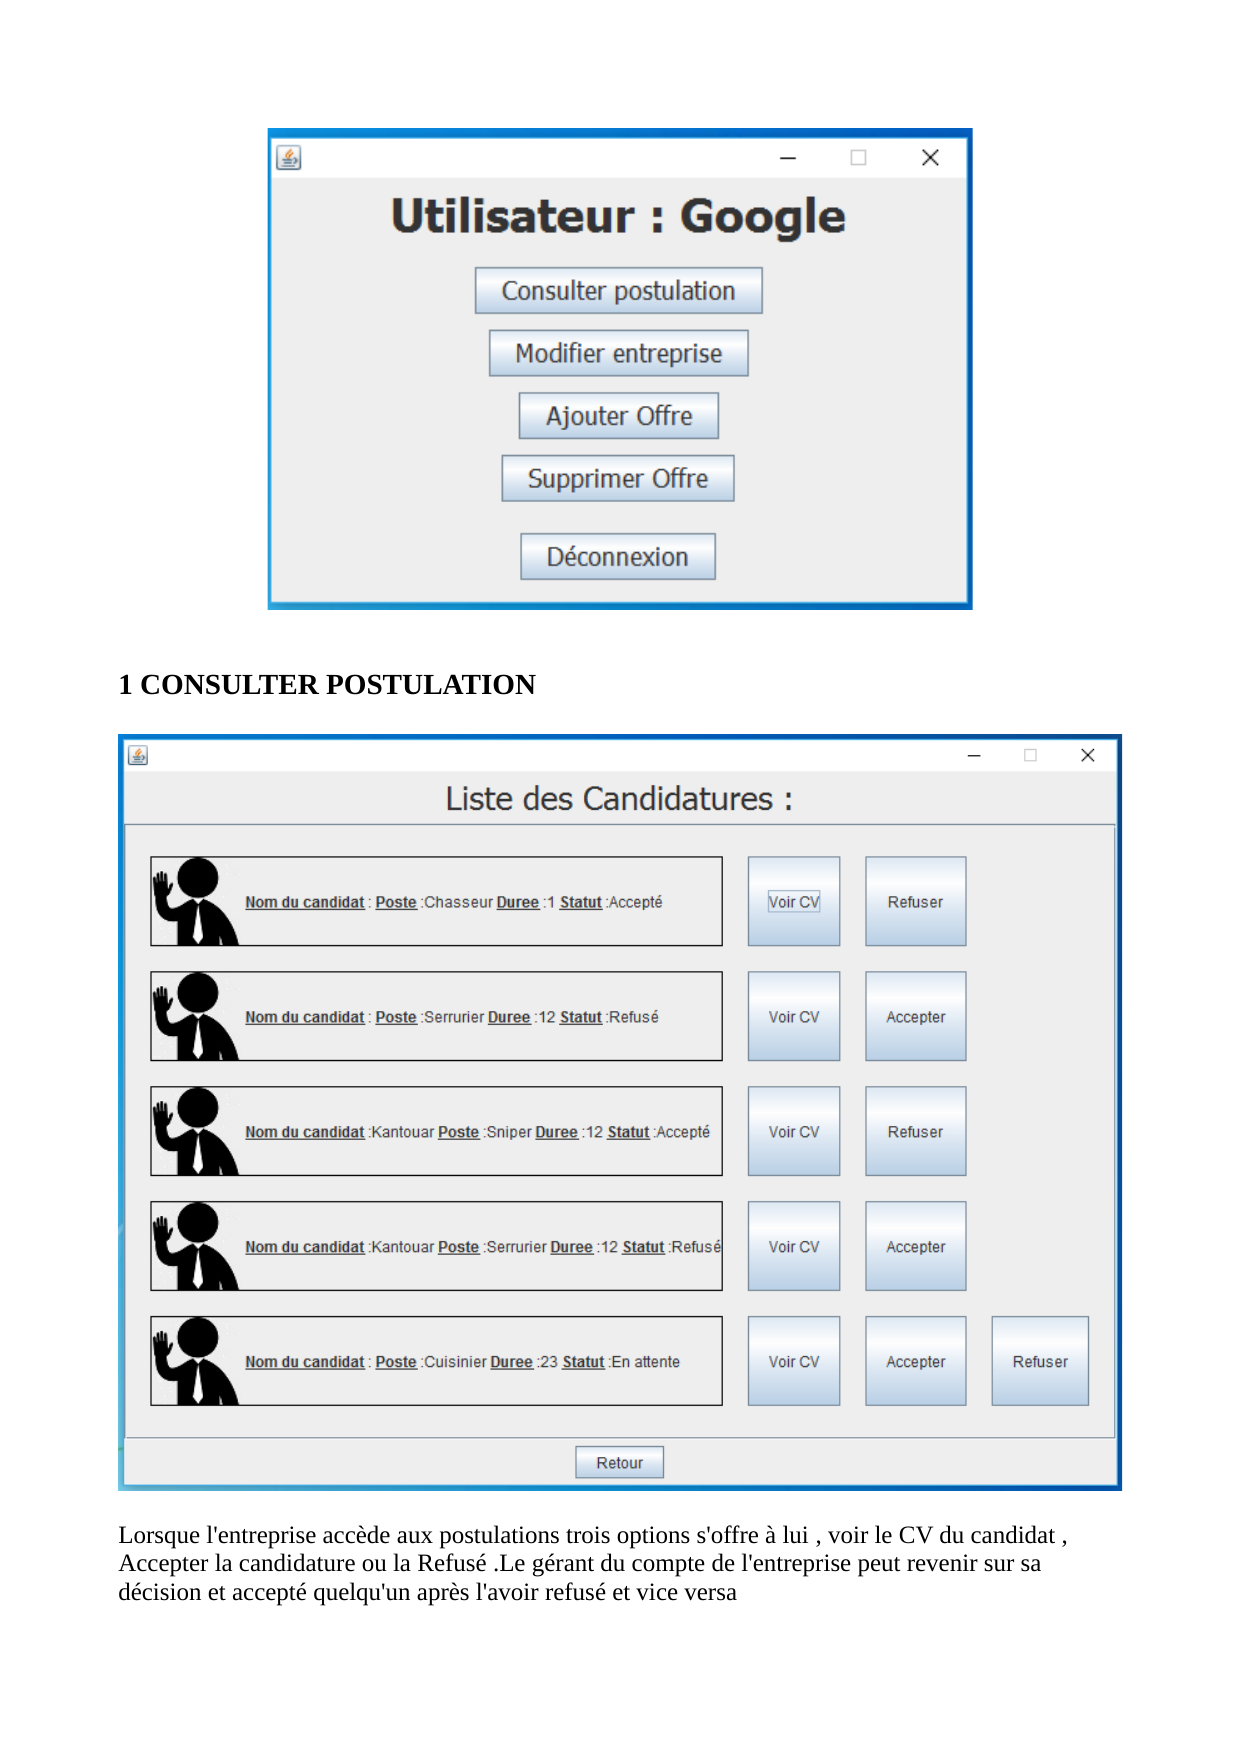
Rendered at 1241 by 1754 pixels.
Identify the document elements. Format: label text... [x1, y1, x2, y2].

picture [118, 734, 1123, 1491]
text Lorsque l'entreprise accède aux postulations trois options s'offre à lui , voir le CV du candidat , Accepter la candidature ou la Refusé .Le gérant du compte de l'entreprise peut revenir sur sa décision et accepté quelqu'un après l'avoir refusé et vice versa [118, 1520, 1122, 1606]
text 1 CONSULTER POSTULATION [118, 667, 1122, 701]
picture [267, 128, 973, 610]
